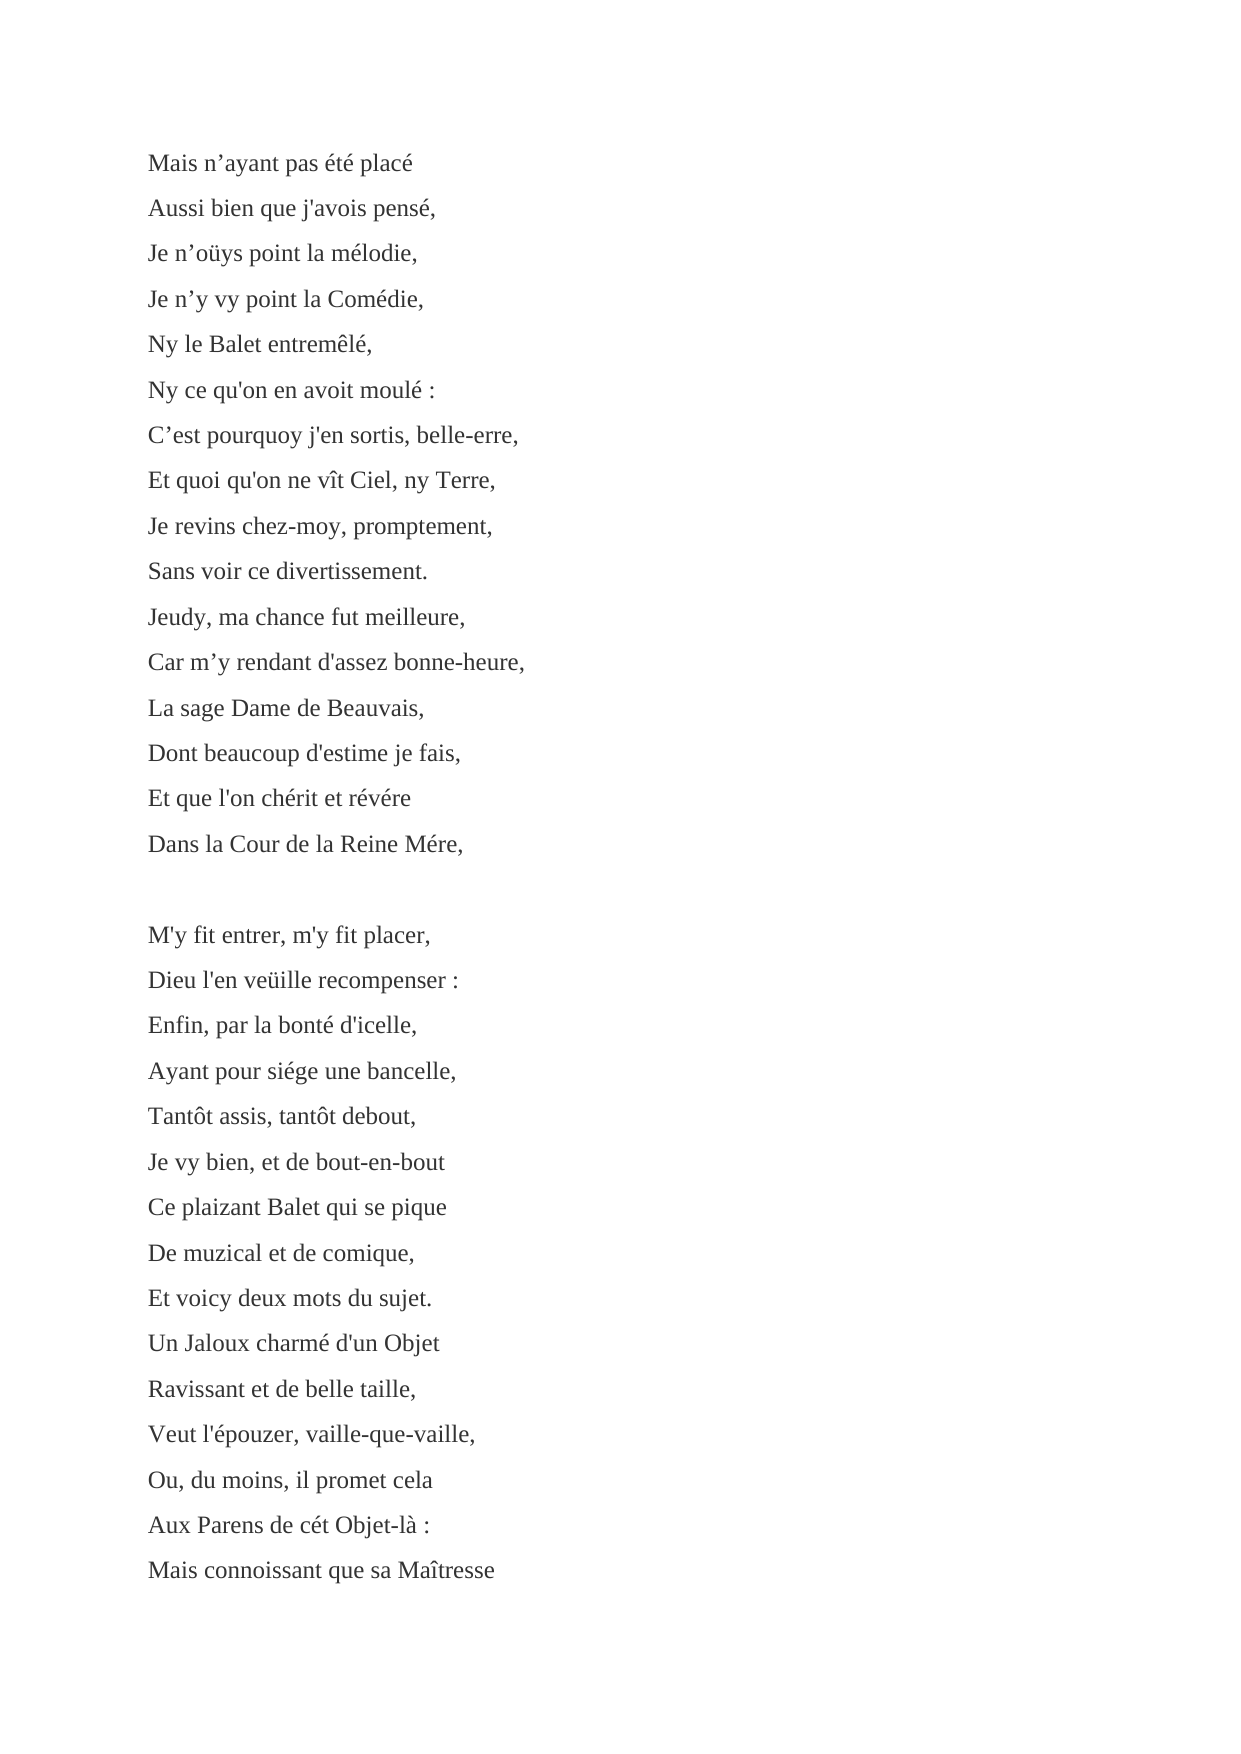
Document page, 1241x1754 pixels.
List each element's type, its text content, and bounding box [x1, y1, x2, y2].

text Ny ce qu'on en avoit moulé : [148, 375, 1093, 403]
text Je n’oüys point la mélodie, [148, 238, 1093, 267]
text Enfin, par la bonté d'icelle, [148, 1011, 1093, 1039]
text Aux Parens de cét Objet-là : [148, 1510, 1093, 1539]
text Ou, du moins, il promet cela [148, 1465, 1093, 1493]
text De muzical et de comique, [148, 1238, 1093, 1266]
text La sage Dame de Beauvais, [148, 693, 1093, 721]
text Je vy bien, et de bout-en-bout [148, 1147, 1093, 1176]
text Et quoi qu'on ne vît Ciel, ny Terre, [148, 466, 1093, 494]
text Ce plaizant Balet qui se pique [148, 1192, 1093, 1221]
text Je revins chez-moy, promptement, [148, 511, 1093, 540]
text Dont beaucoup d'estime je fais, [148, 738, 1093, 767]
text C’est pourquoy j'en sortis, belle-erre, [148, 420, 1093, 449]
text Je n’y vy point la Comédie, [148, 284, 1093, 313]
text Tantôt assis, tantôt debout, [148, 1101, 1093, 1130]
text Dieu l'en veüille recompenser : [148, 965, 1093, 994]
text Jeudy, ma chance fut meilleure, [148, 602, 1093, 631]
text Un Jaloux charmé d'un Objet [148, 1328, 1093, 1357]
text Car m’y rendant d'assez bonne-heure, [148, 647, 1093, 676]
text Aussi bien que j'avois pensé, [148, 193, 1093, 222]
text Mais n’ayant pas été placé [148, 148, 1093, 176]
text Ravissant et de belle taille, [148, 1374, 1093, 1403]
text Ny le Balet entremêlé, [148, 329, 1093, 358]
text Sans voir ce divertissement. [148, 556, 1093, 585]
text Et que l'on chérit et révére [148, 783, 1093, 812]
text Dans la Cour de la Reine Mére, [148, 829, 1093, 858]
text Veut l'épouzer, vaille-que-vaille, [148, 1419, 1093, 1448]
text Mais connoissant que sa Maîtresse [148, 1556, 1093, 1584]
text M'y fit entrer, m'y fit placer, [148, 920, 1093, 948]
text Et voicy deux mots du sujet. [148, 1283, 1093, 1312]
text Ayant pour siége une bancelle, [148, 1056, 1093, 1085]
